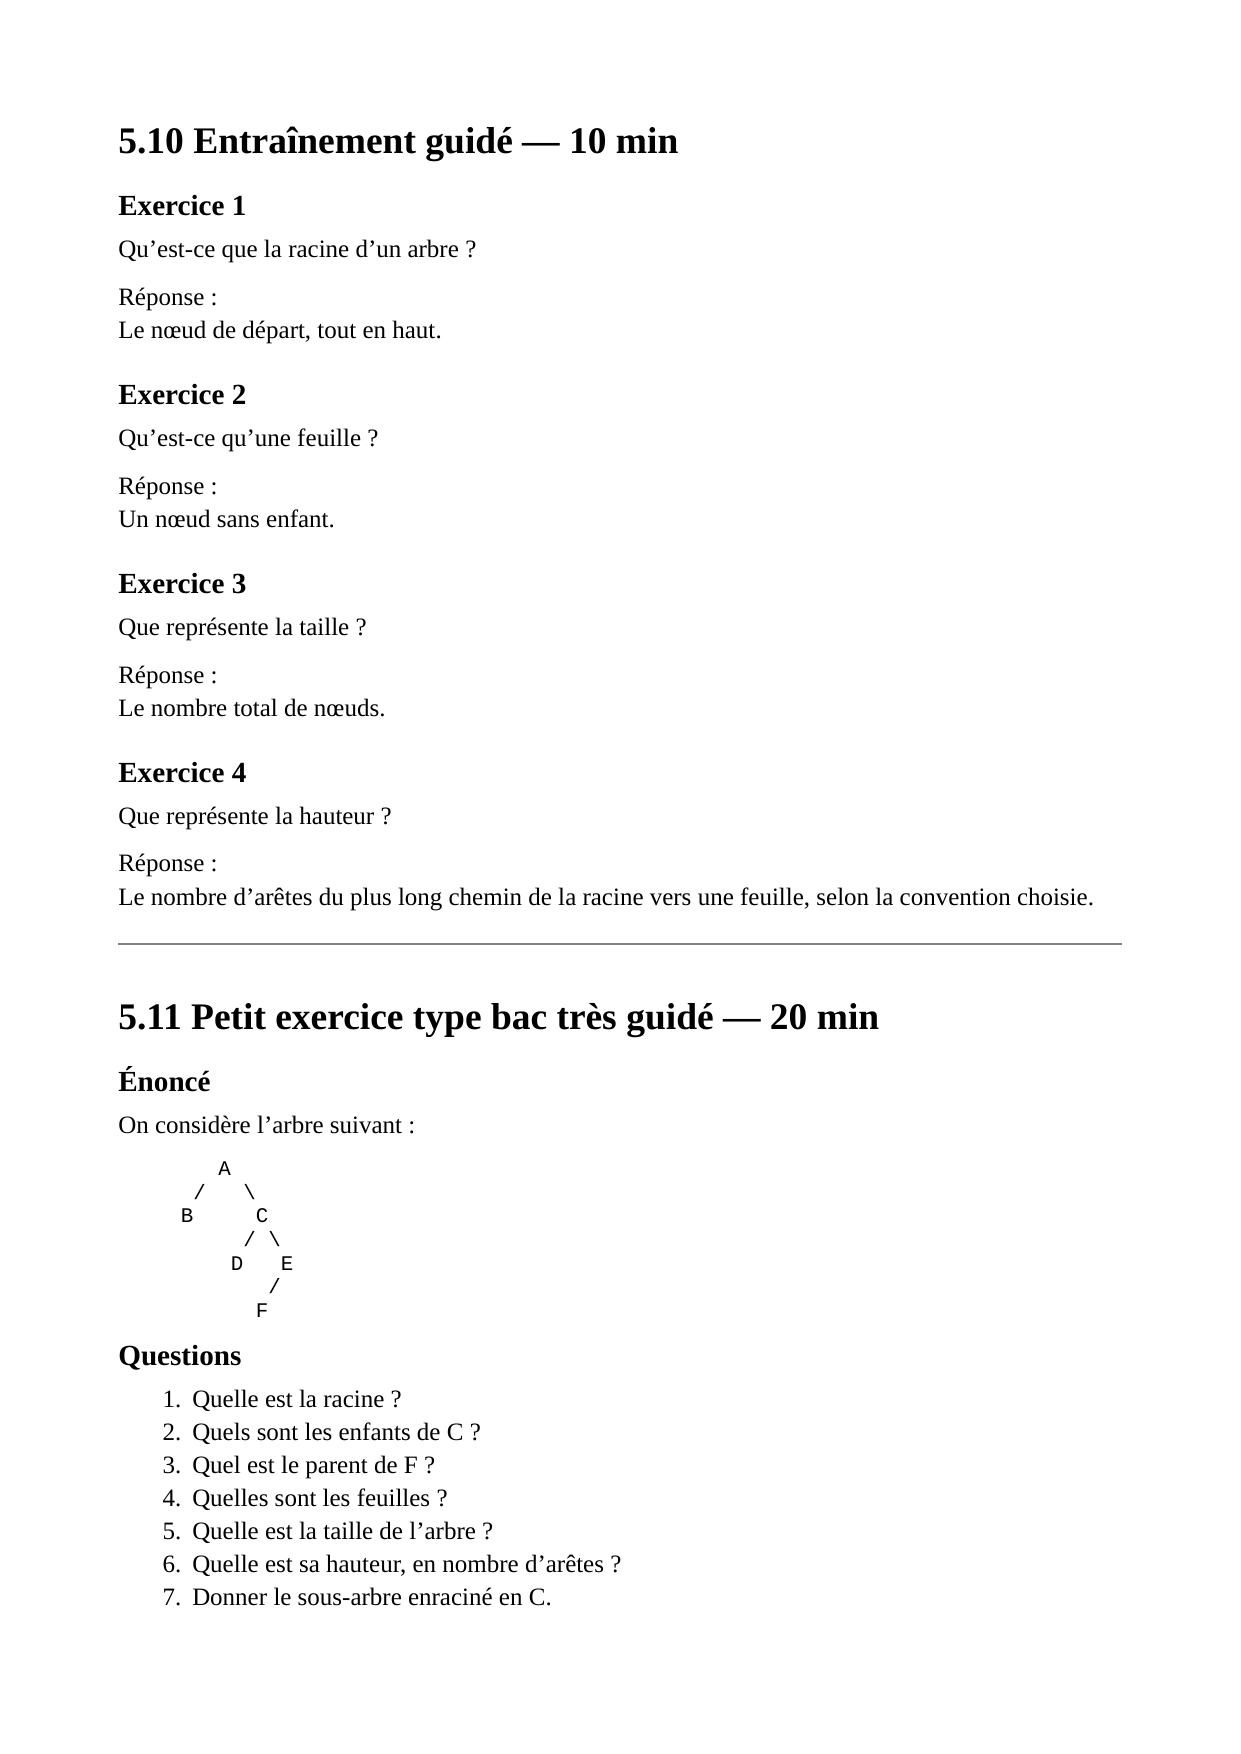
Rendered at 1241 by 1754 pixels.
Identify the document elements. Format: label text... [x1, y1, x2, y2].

text On considère l’arbre suivant : [118, 1111, 1122, 1139]
text Réponse : Le nombre d’arêtes du plus long chemin de la racine vers une feuille, selon la convention choisie. [118, 848, 1122, 910]
list Quelle est sa hauteur, en nombre d’arêtes ? [162, 1549, 1122, 1578]
text B C [118, 1205, 1122, 1229]
subtitle 5.10 Entraînement guidé — 10 min [118, 118, 1122, 161]
list Quelle est la taille de l’arbre ? [162, 1516, 1122, 1545]
text F [118, 1300, 1122, 1324]
subtitle Questions [118, 1338, 1122, 1372]
text Qu’est-ce qu’une feuille ? [118, 423, 1122, 452]
subtitle Exercice 3 [118, 566, 1122, 599]
text Réponse : Le nœud de départ, tout en haut. [118, 282, 1122, 344]
text / [118, 1276, 1122, 1300]
text / \ [118, 1229, 1122, 1253]
list Quel est le parent de F ? [162, 1450, 1122, 1479]
text Réponse : Le nombre total de nœuds. [118, 660, 1122, 721]
subtitle Exercice 2 [118, 377, 1122, 411]
subtitle Exercice 4 [118, 755, 1122, 788]
list Quelle est la racine ? [162, 1384, 1122, 1413]
text / \ [118, 1182, 1122, 1205]
text Qu’est-ce que la racine d’un arbre ? [118, 234, 1122, 263]
list Donner le sous-arbre enraciné en C. [162, 1582, 1122, 1611]
text Que représente la hauteur ? [118, 801, 1122, 830]
text D E [118, 1253, 1122, 1276]
list Quelles sont les feuilles ? [162, 1483, 1122, 1512]
subtitle 5.11 Petit exercice type bac très guidé — 20 min [118, 994, 1122, 1037]
list Quels sont les enfants de C ? [162, 1417, 1122, 1446]
subtitle Exercice 1 [118, 188, 1122, 222]
text A [118, 1158, 1122, 1182]
text Réponse : Un nœud sans enfant. [118, 471, 1122, 533]
text Que représente la taille ? [118, 612, 1122, 641]
subtitle Énoncé [118, 1064, 1122, 1098]
